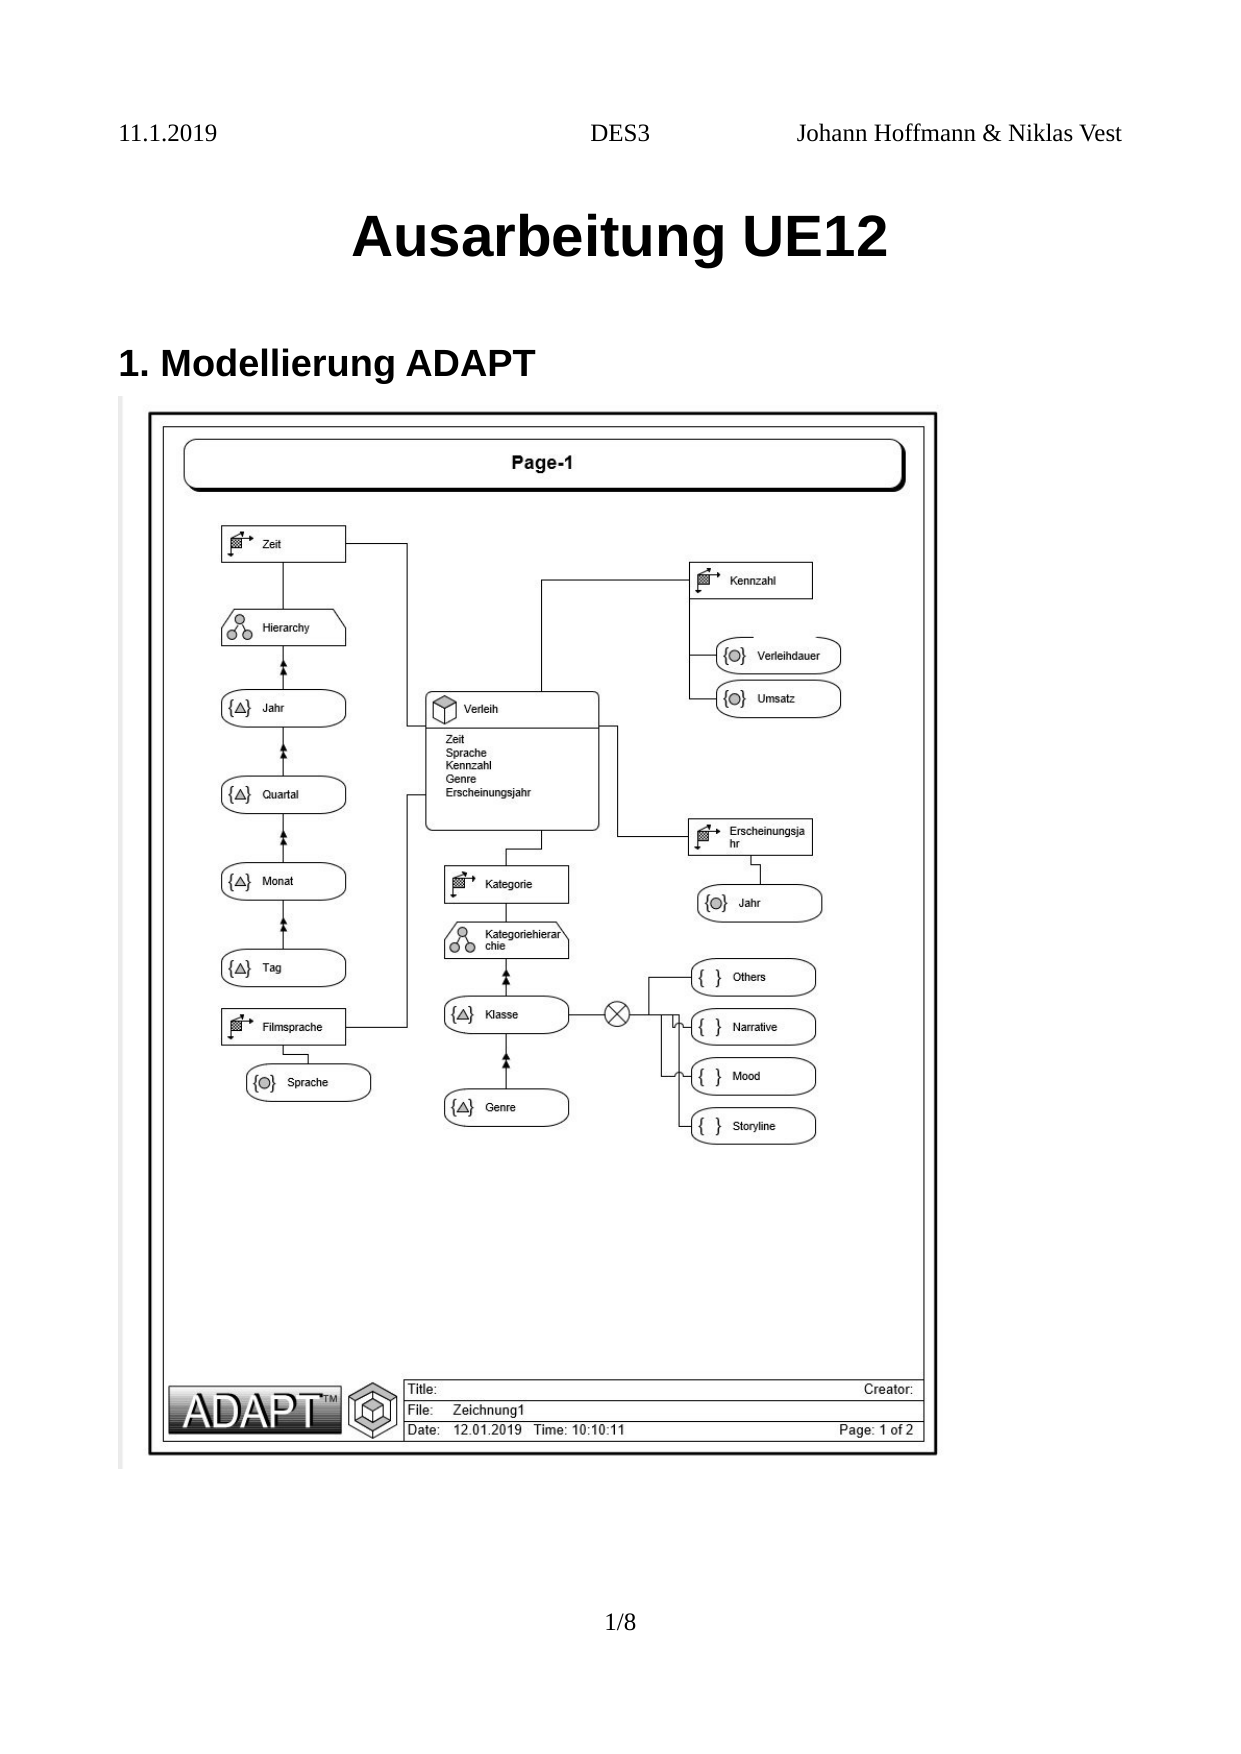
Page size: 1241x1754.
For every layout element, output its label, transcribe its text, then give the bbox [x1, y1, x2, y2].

picture [118, 396, 962, 1469]
title Ausarbeitung UE12 [118, 201, 1122, 268]
subtitle 1. Modellierung ADAPT [118, 341, 1122, 384]
